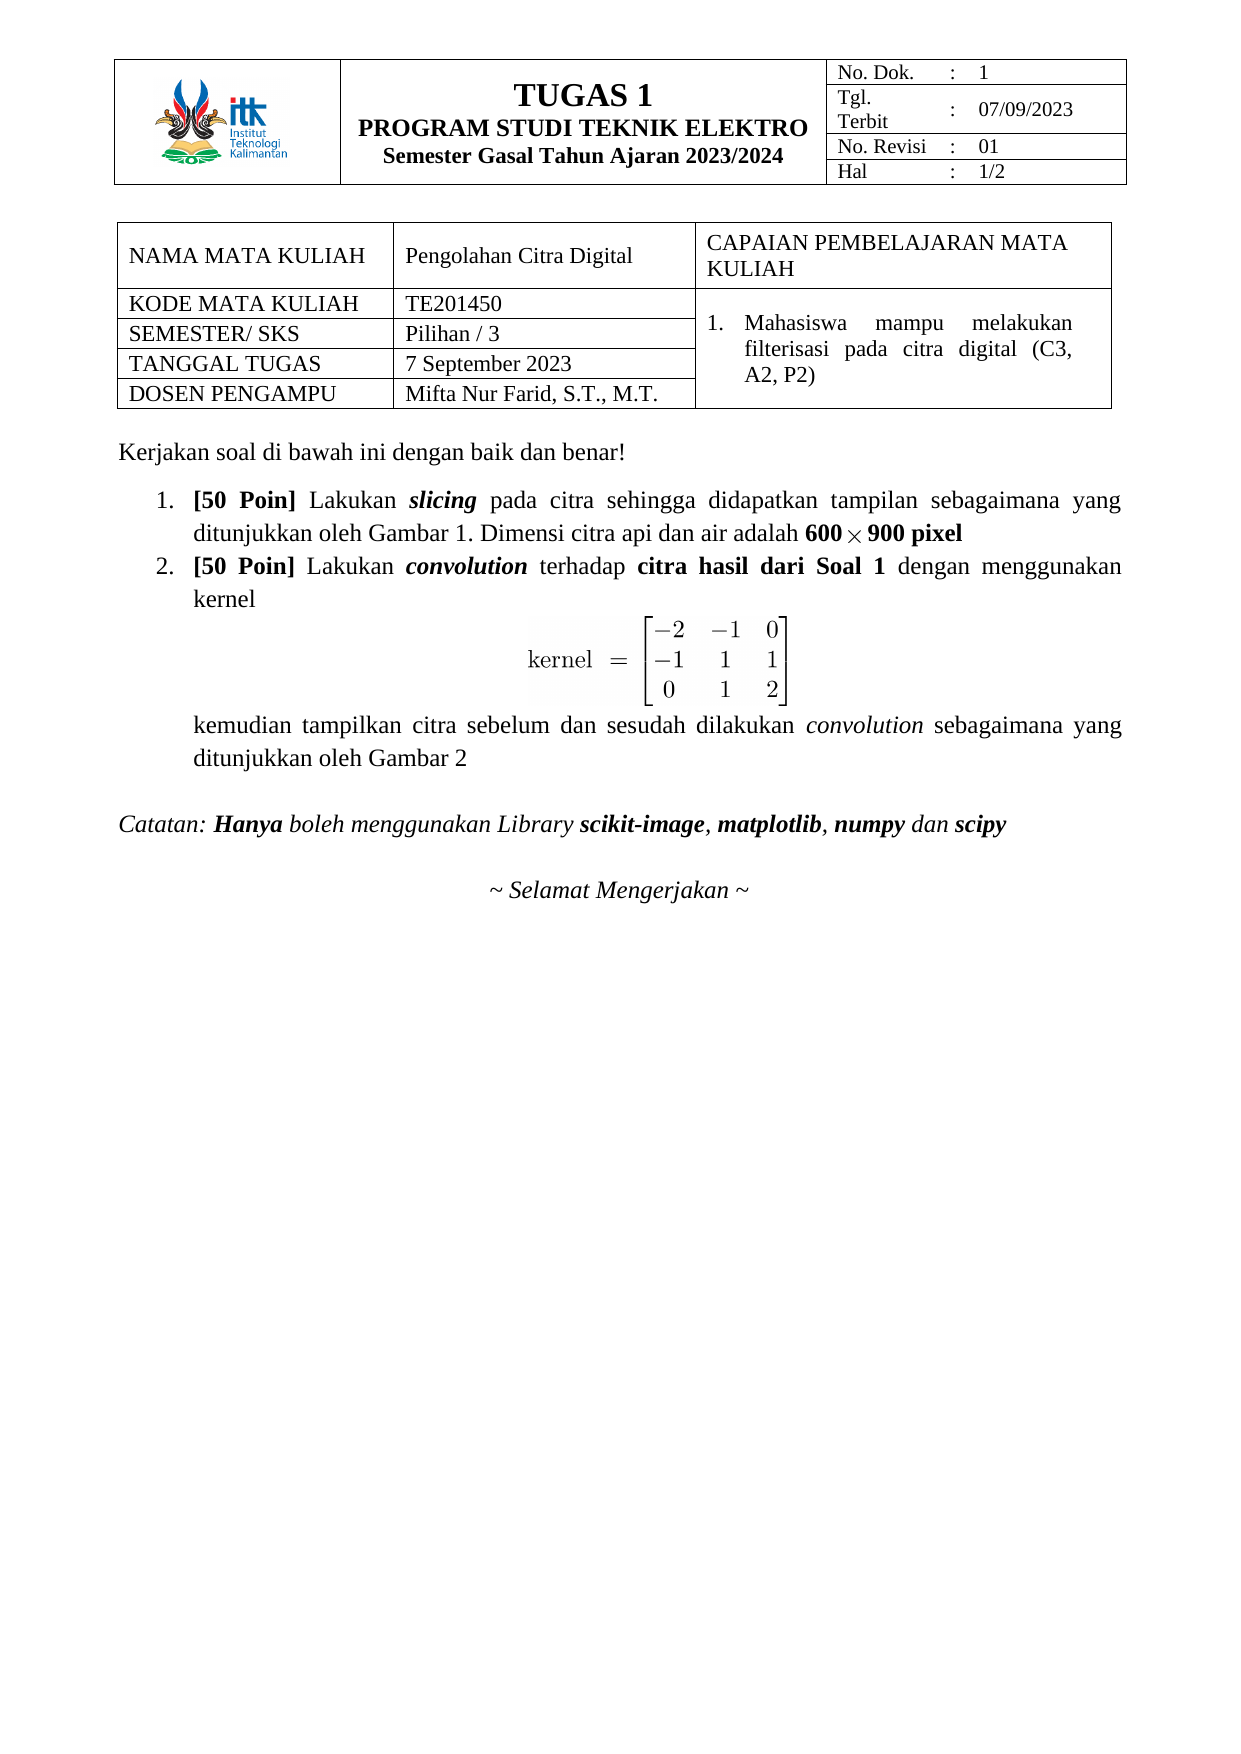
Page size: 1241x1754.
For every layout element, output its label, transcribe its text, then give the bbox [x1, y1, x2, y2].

table_header Pengolahan Citra Digital [394, 223, 695, 288]
table_cell DOSEN PENGAMPU [118, 379, 393, 408]
list [50 Poin] Lakukan convolution terhadap citra hasil dari Soal 1 dengan menggunakan kernel [156, 551, 1122, 613]
table_cell Mahasiswa mampu melakukan filterisasi pada citra digital (C3, A2, P2) [696, 289, 1111, 408]
list kemudian tampilkan citra sebelum dan sesudah dilakukan convolution sebagaimana yang ditunjukkan oleh Gambar 2 [156, 710, 1122, 772]
table_cell SEMESTER/ SKS [118, 319, 393, 348]
text Catatan: Hanya boleh menggunakan Library scikit-image, matplotlib, numpy dan scipy [118, 809, 1122, 838]
text Kerjakan soal di bawah ini dengan baik dan benar! [118, 437, 1122, 466]
table_cell TE201450 [394, 289, 695, 318]
table_cell Pilihan / 3 [394, 319, 695, 348]
list [50 Poin] Lakukan slicing pada citra sehingga didapatkan tampilan sebagaimana yang ditunjukkan oleh Gambar 1. Dimensi citra api dan air adalah 600 900 pixel [156, 485, 1122, 547]
table_cell 7 September 2023 [394, 349, 695, 378]
table_cell KODE MATA KULIAH [118, 289, 393, 318]
picture [152, 77, 290, 167]
picture [848, 530, 861, 543]
table_cell TANGGAL TUGAS [118, 349, 393, 378]
table_header CAPAIAN PEMBELAJARAN MATA KULIAH [696, 223, 1111, 288]
table_cell Mifta Nur Farid, S.T., M.T. [394, 379, 695, 408]
table_header NAMA MATA KULIAH [118, 223, 393, 288]
text ~ Selamat Mengerjakan ~ [118, 876, 1122, 904]
picture [528, 616, 787, 706]
